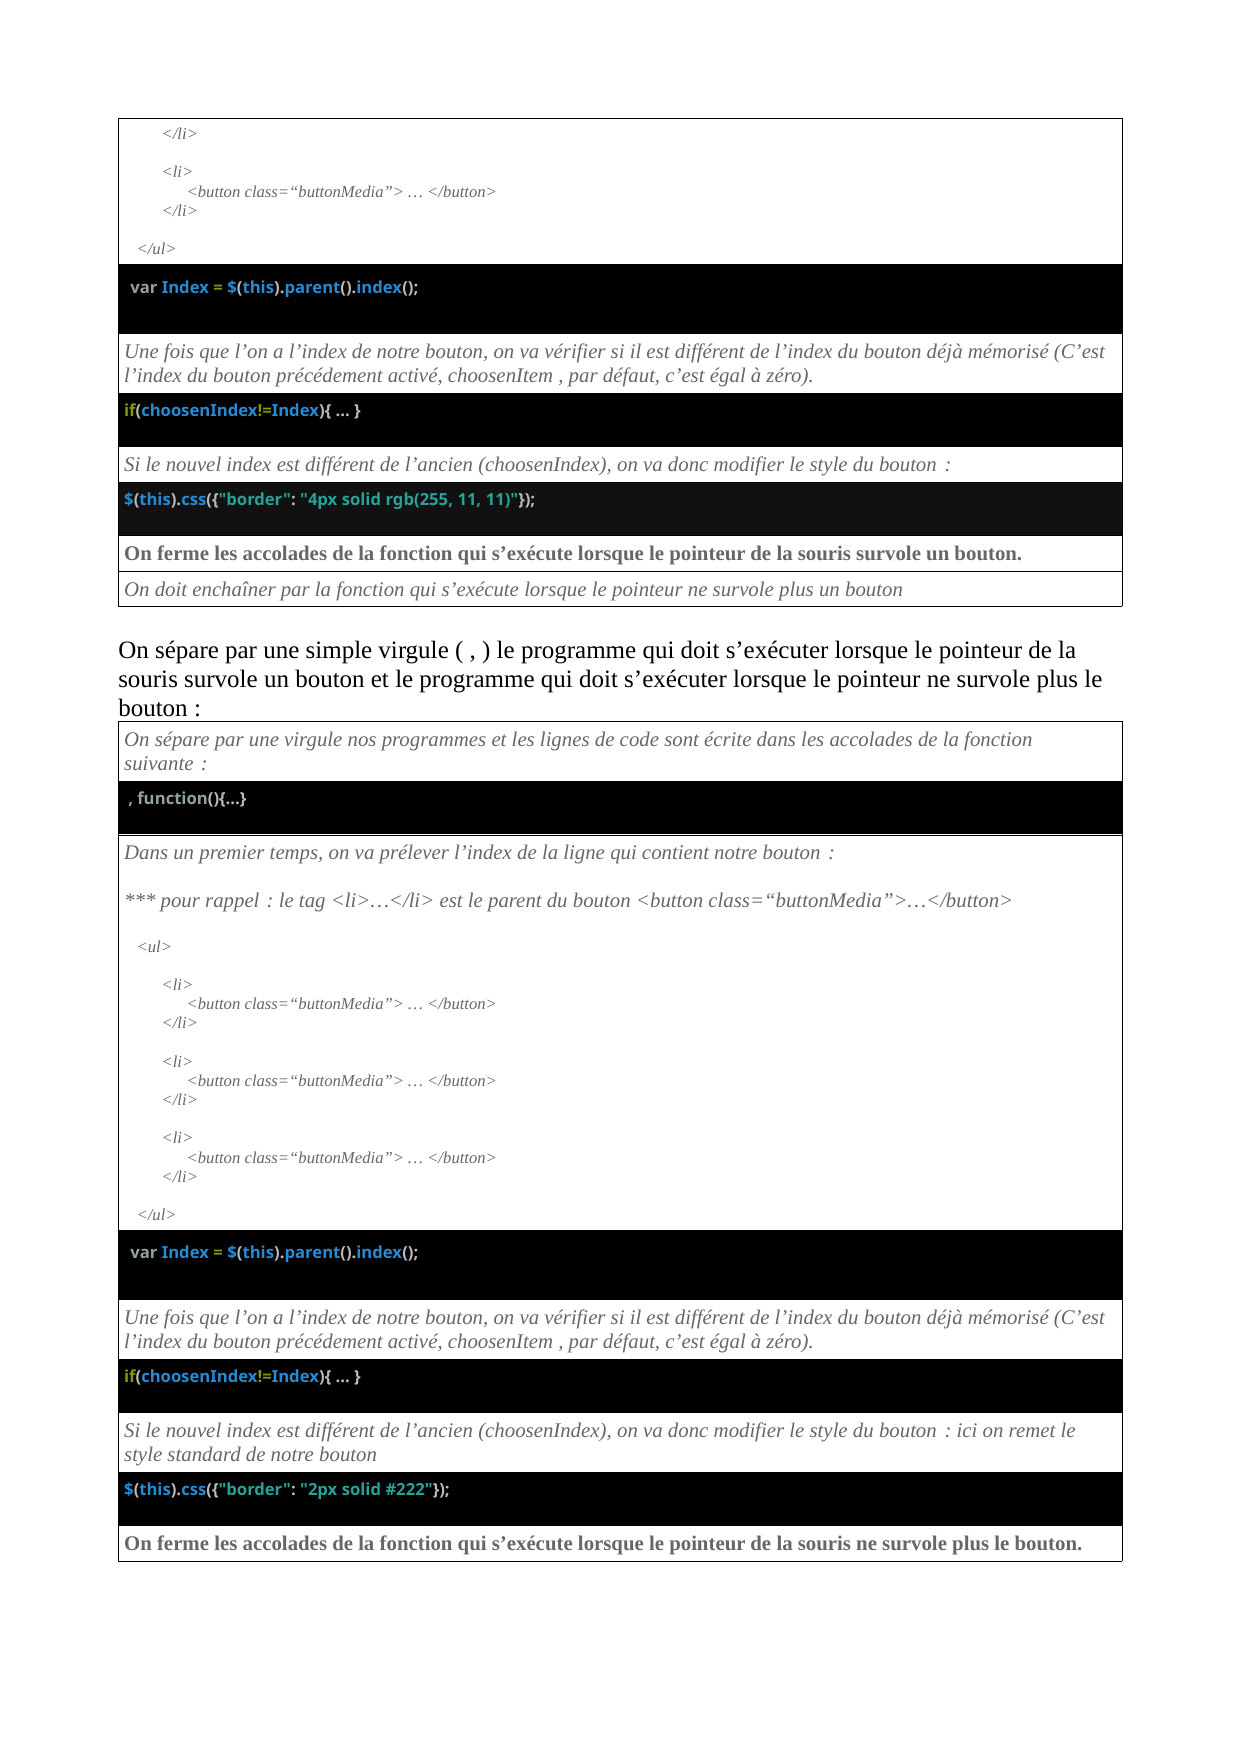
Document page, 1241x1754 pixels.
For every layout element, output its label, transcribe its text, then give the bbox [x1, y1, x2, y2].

table_cell $(this).css({"border": "2px solid #222"}); [119, 1473, 1122, 1525]
table_cell Une fois que l’on a l’index de notre bouton, on va vérifier si il est différent de l’index du bouton déjà mémorisé (C’est l’index du bouton précédement activé, choosenItem , par défaut, c’est égal à zéro). [119, 1300, 1122, 1358]
table_cell , function(){...} [119, 782, 1122, 834]
table_cell var Index = $(this).parent().index(); [119, 1231, 1122, 1299]
table_cell On ferme les accolades de la fonction qui s’exécute lorsque le pointeur de la souris survole un bouton. [119, 536, 1122, 571]
text On sépare par une simple virgule ( , ) le programme qui doit s’exécuter lorsque le pointeur de la souris survole un bouton et le programme qui doit s’exécuter lorsque le pointeur ne survole plus le bouton : [118, 635, 1122, 721]
table_cell Si le nouvel index est différent de l’ancien (choosenIndex), on va donc modifier le style du bouton : ici on remet le style standard de notre bouton [119, 1413, 1122, 1472]
table_cell Une fois que l’on a l’index de notre bouton, on va vérifier si il est différent de l’index du bouton déjà mémorisé (C’est l’index du bouton précédement activé, choosenItem , par défaut, c’est égal à zéro). [119, 334, 1122, 392]
table_cell if(choosenIndex!=Index){ … } [119, 1360, 1122, 1412]
table_cell Si le nouvel index est différent de l’ancien (choosenIndex), on va donc modifier le style du bouton : [119, 447, 1122, 482]
table_cell if(choosenIndex!=Index){ … } [119, 394, 1122, 446]
table_cell </li> <li> <button class=“buttonMedia”> … </button> </li> </ul> [119, 119, 1122, 264]
table_cell On doit enchaîner par la fonction qui s’exécute lorsque le pointeur ne survole plus un bouton [119, 572, 1122, 606]
table_cell On ferme les accolades de la fonction qui s’exécute lorsque le pointeur de la souris ne survole plus le bouton. [119, 1526, 1122, 1561]
table_cell var Index = $(this).parent().index(); [119, 265, 1122, 333]
table_header On sépare par une virgule nos programmes et les lignes de code sont écrite dans les accolades de la fonction suivante : [119, 722, 1122, 781]
table_cell Dans un premier temps, on va prélever l’index de la ligne qui contient notre bouton : *** pour rappel : le tag <li>…</li> est le parent du bouton <button class=“buttonMedia”>…</button> <ul> <li> <button class=“buttonMedia”> … </button> </li> <li> <button class=“buttonMedia”> … </button> </li> <li> <button class=“buttonMedia”> … </button> </li> </ul> [119, 836, 1122, 1230]
table_cell $(this).css({"border": "4px solid rgb(255, 11, 11)"}); [119, 483, 1122, 535]
